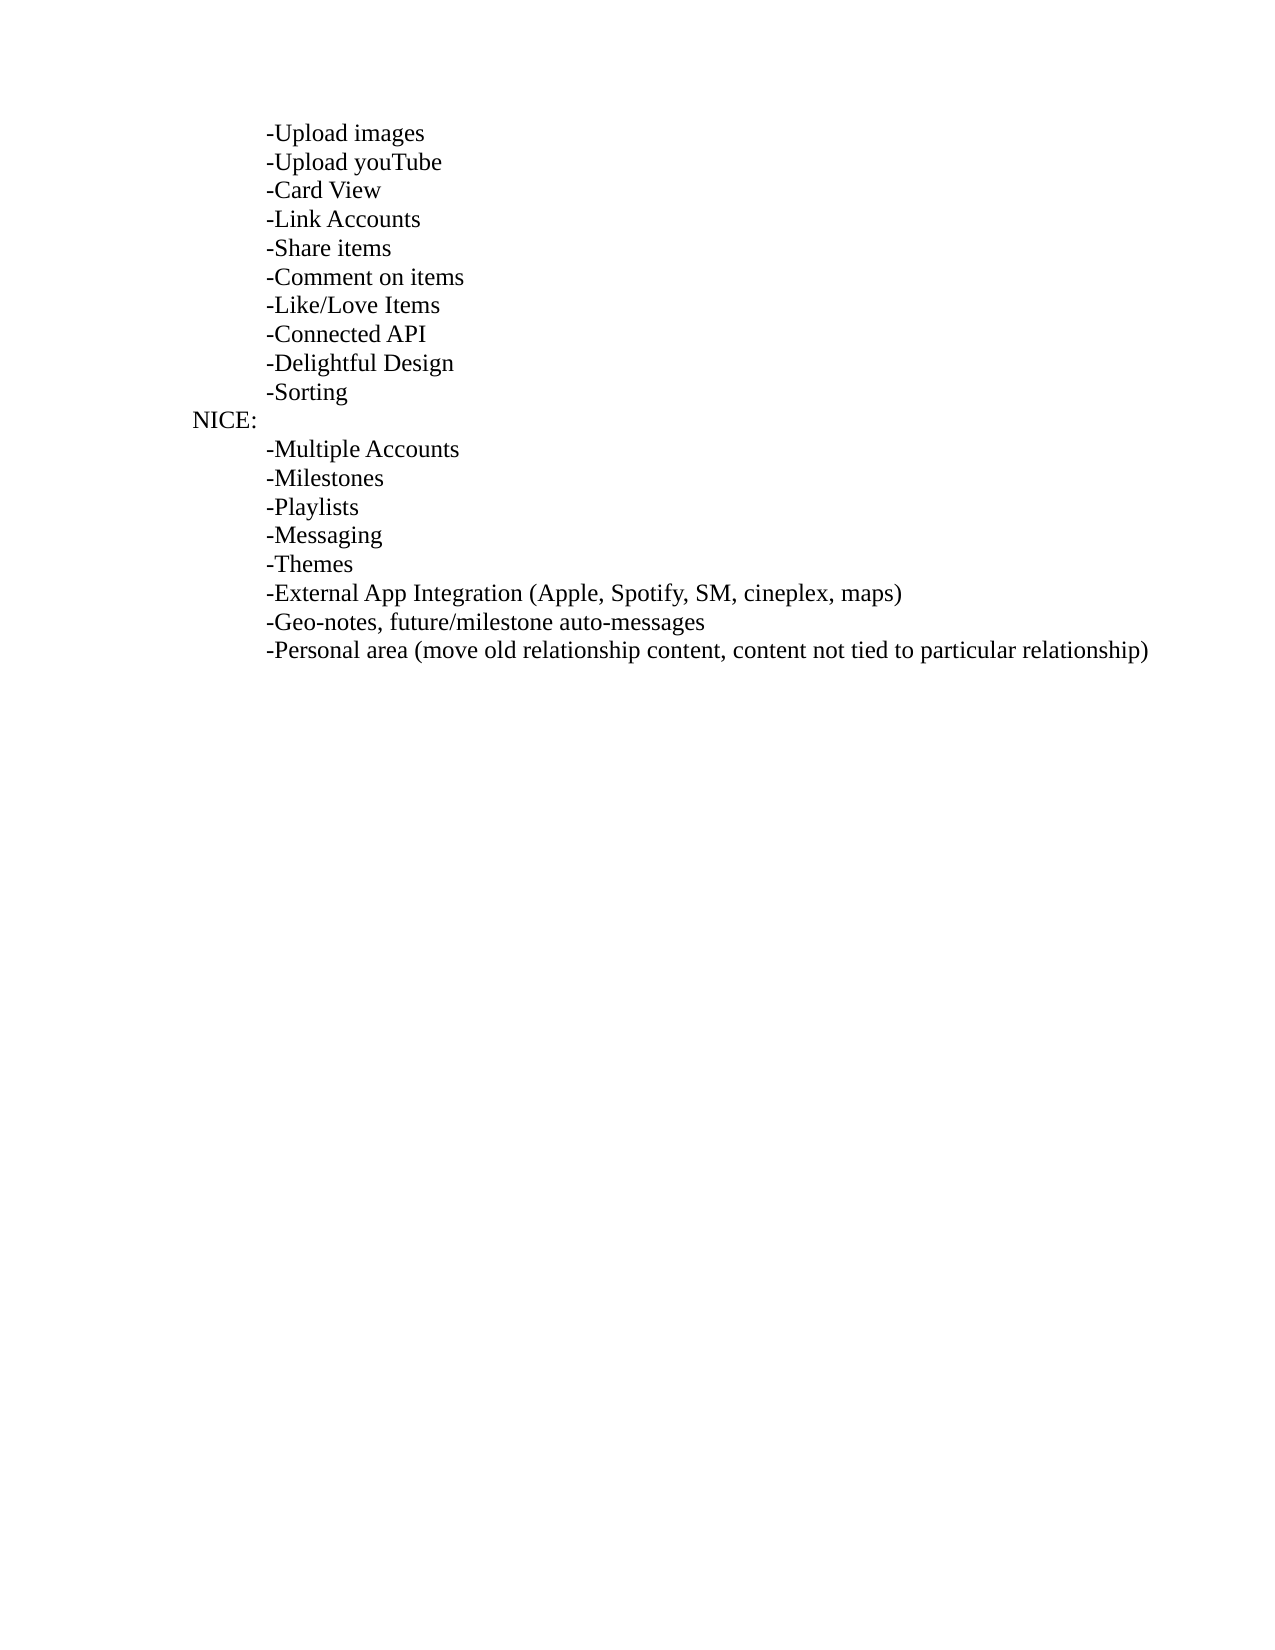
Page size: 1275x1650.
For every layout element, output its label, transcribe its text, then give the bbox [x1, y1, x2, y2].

text -External App Integration (Apple, Spotify, SM, cineplex, maps) [266, 578, 1157, 607]
text -Delightful Design [266, 348, 1157, 377]
text -Geo-notes, future/milestone auto-messages [266, 607, 1157, 636]
text -Card View [266, 176, 1157, 204]
text -Upload images [266, 118, 1157, 147]
text -Personal area (move old relationship content, content not tied to particular relationship) [266, 636, 1157, 664]
text -Multiple Accounts [266, 434, 1157, 463]
text -Themes [266, 549, 1157, 578]
text -Share items [266, 233, 1157, 262]
text -Sorting [266, 377, 1157, 406]
text -Messaging [266, 521, 1157, 549]
text -Comment on items [266, 262, 1157, 291]
text -Playlists [266, 492, 1157, 521]
text -Connected API [266, 319, 1157, 348]
text -Link Accounts [266, 204, 1157, 233]
text -Like/Love Items [266, 291, 1157, 319]
text -Upload youTube [266, 147, 1157, 176]
text -Milestones [266, 463, 1157, 492]
text NICE: [192, 406, 1157, 434]
